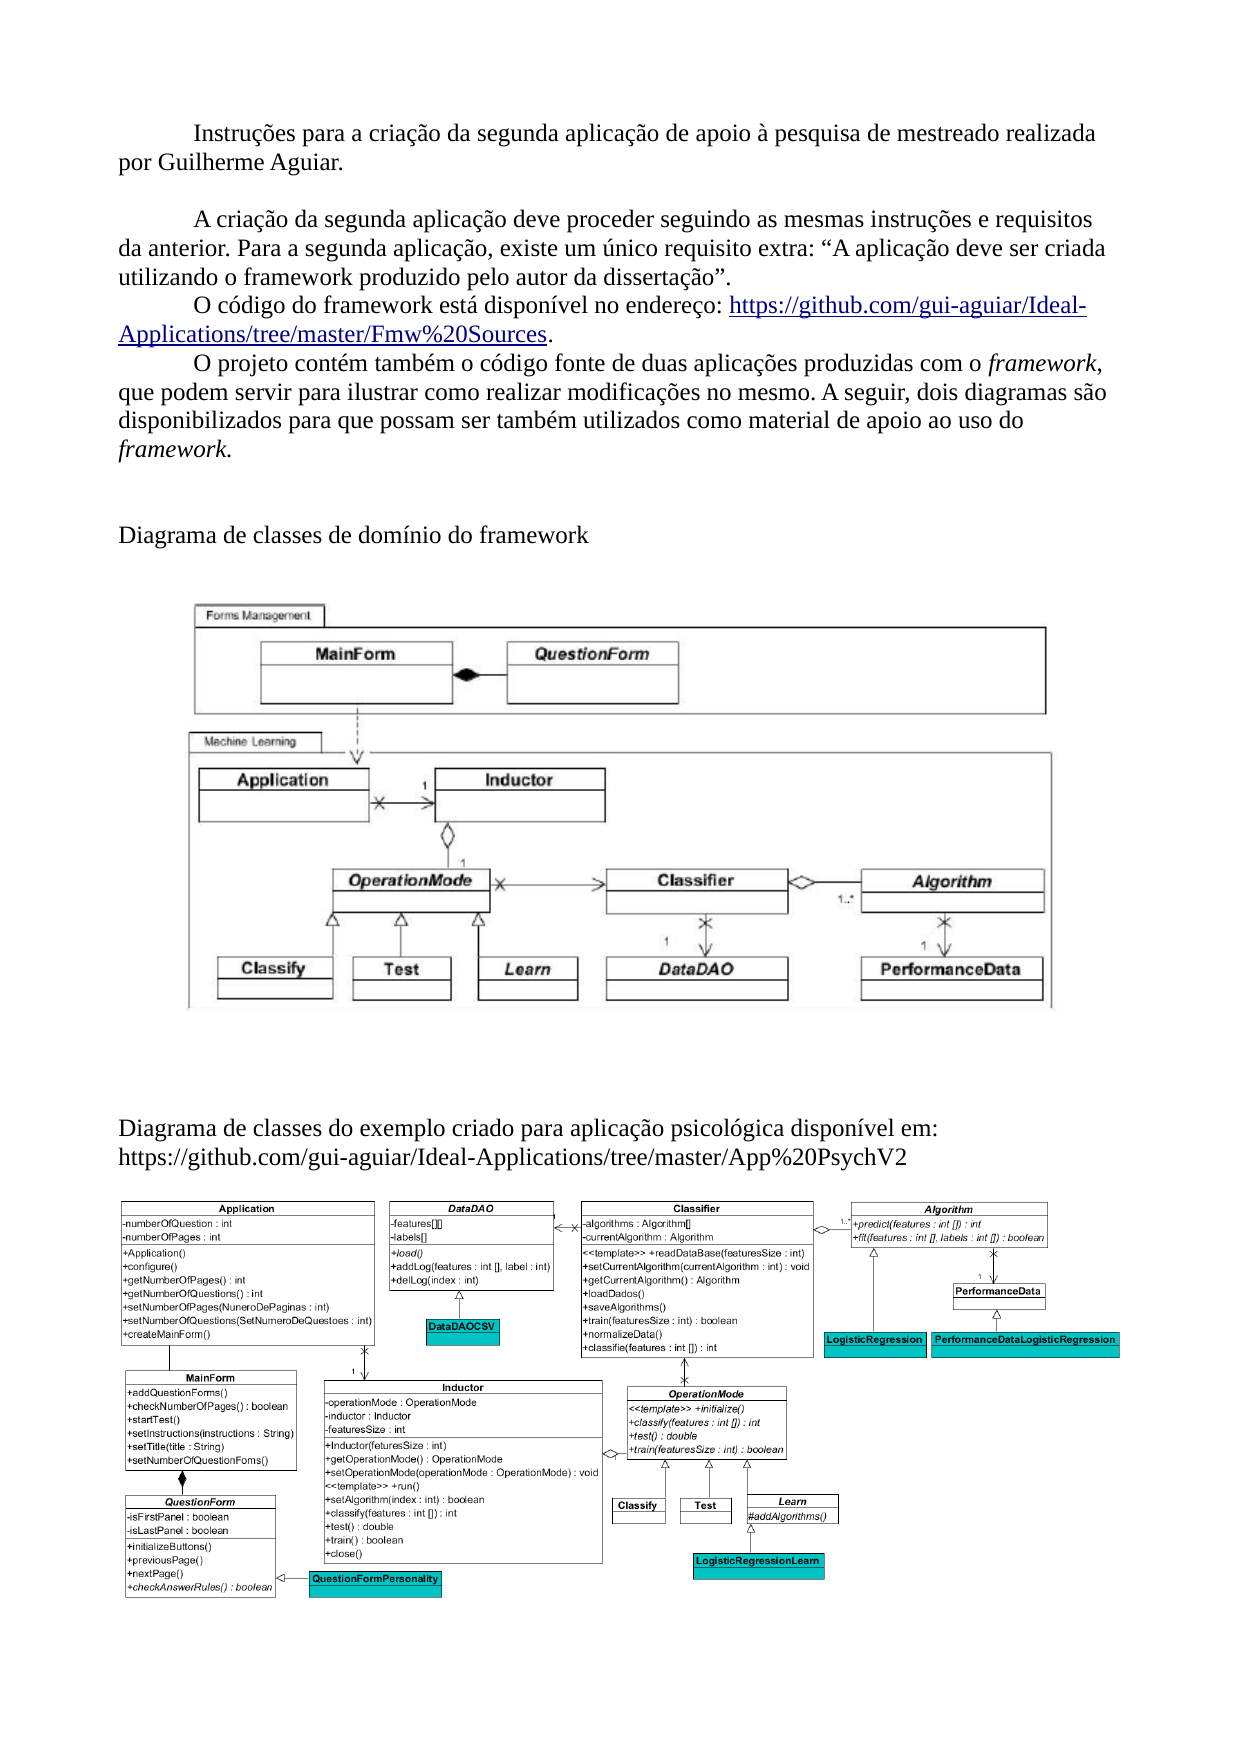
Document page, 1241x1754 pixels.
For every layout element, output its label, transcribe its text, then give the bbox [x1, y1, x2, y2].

text Diagrama de classes do exemplo criado para aplicação psicológica disponível em: https://github.com/gui-aguiar/Ideal-Applications/tree/master/App%20PsychV2 [118, 1113, 1122, 1171]
picture [118, 1199, 1123, 1607]
text O projeto contém também o código fonte de duas aplicações produzidas com o framework, que podem servir para ilustrar como realizar modificações no mesmo. A seguir, dois diagramas são disponibilizados para que possam ser também utilizados como material de apoio ao uso do framework. [118, 348, 1122, 463]
text Diagrama de classes de domínio do framework [118, 521, 1122, 549]
text Instruções para a criação da segunda aplicação de apoio à pesquisa de mestreado realizada por Guilherme Aguiar. [118, 118, 1122, 176]
picture [118, 578, 1123, 1027]
text A criação da segunda aplicação deve proceder seguindo as mesmas instruções e requisitos da anterior. Para a segunda aplicação, existe um único requisito extra: “A aplicação deve ser criada utilizando o framework produzido pelo autor da dissertação”. [118, 204, 1122, 291]
text O código do framework está disponível no endereço: https://github.com/gui-aguiar/Ideal-Applications/tree/master/Fmw%20Sources. [118, 291, 1122, 348]
